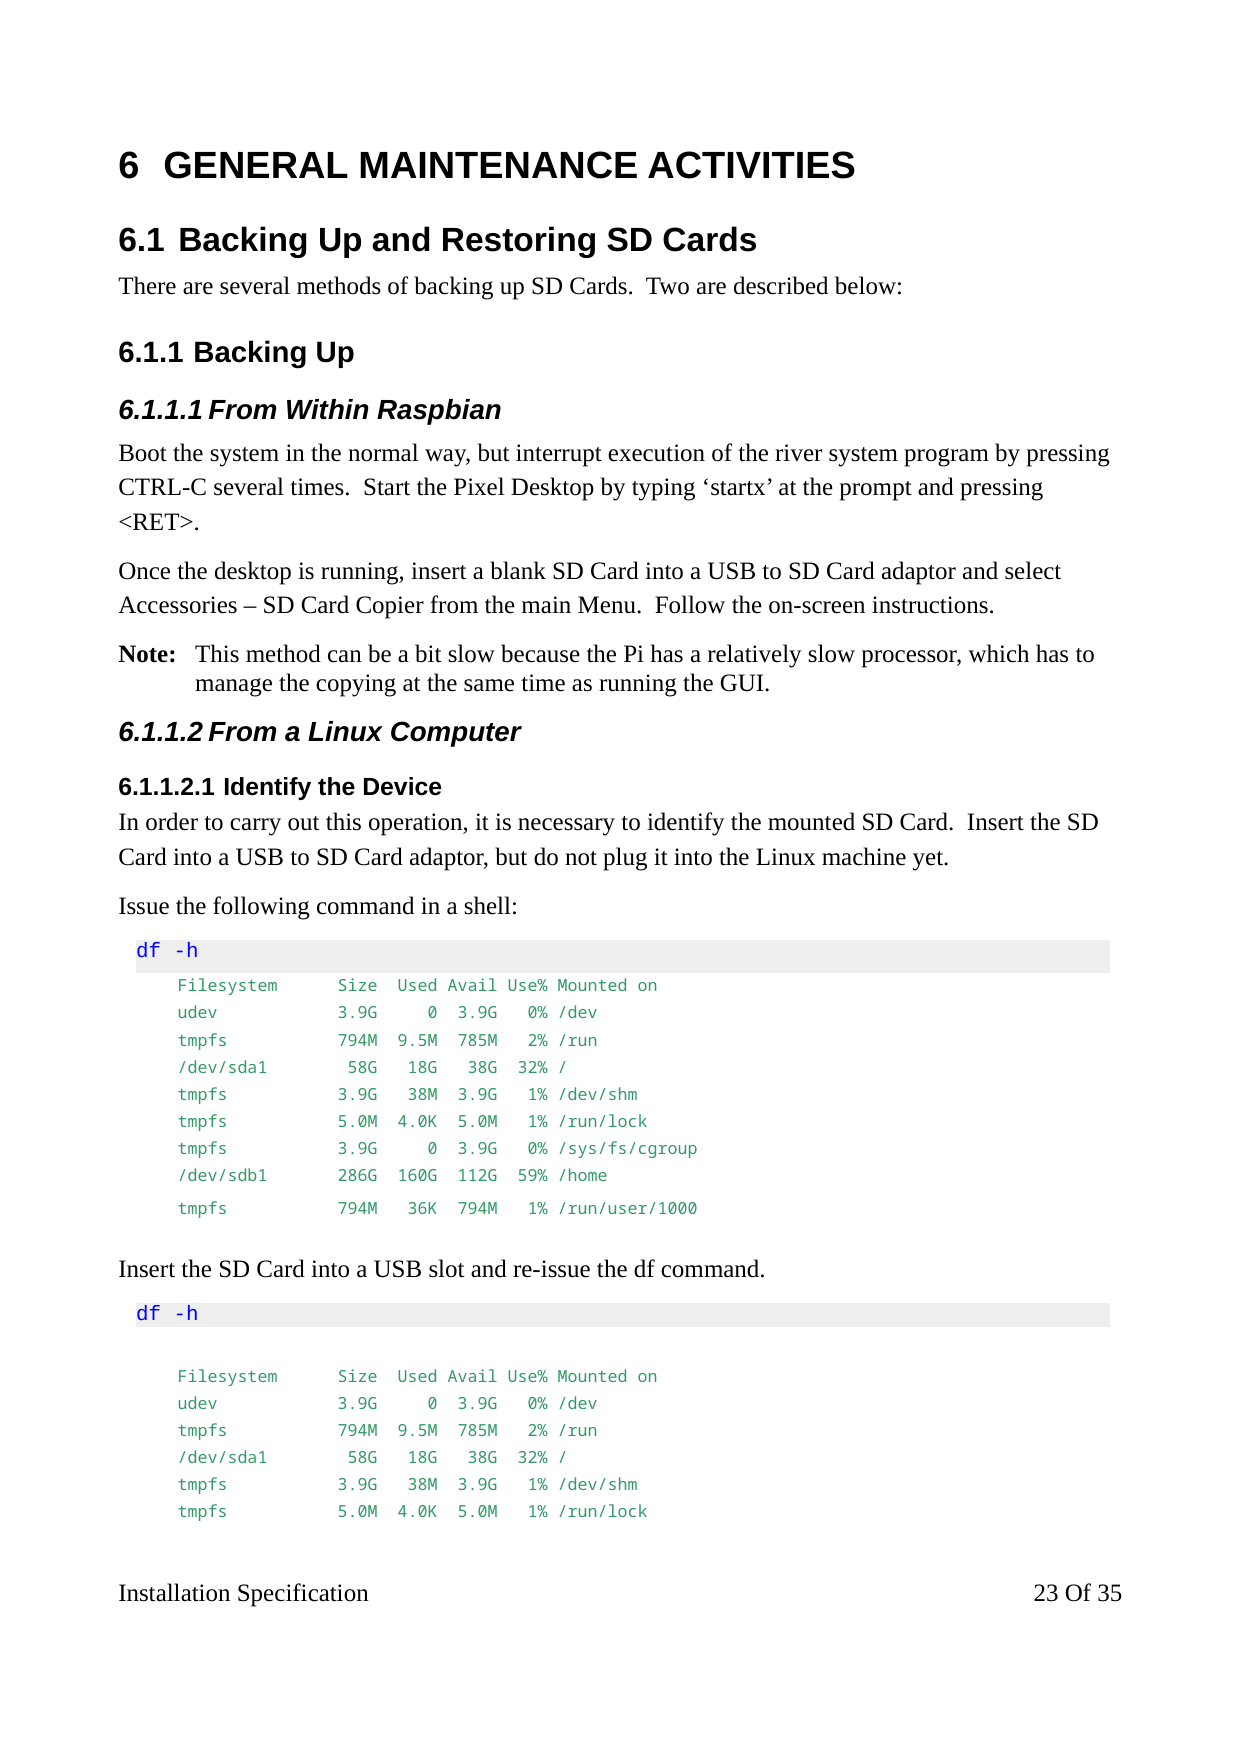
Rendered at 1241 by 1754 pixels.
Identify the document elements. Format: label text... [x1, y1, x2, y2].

text df -h [136, 1303, 1110, 1327]
subtitle Backing Up and Restoring SD Cards [118, 220, 1122, 259]
text Boot the system in the normal way, but interrupt execution of the river system program by pressing CTRL-C several times. Start the Pixel Desktop by typing ‘startx’ at the prompt and pressing <RET>. [118, 438, 1122, 536]
text Note: This method can be a bit slow because the Pi has a relatively slow processor, which has to manage the copying at the same time as running the GUI. [118, 639, 1122, 697]
text Insert the SD Card into a USB slot and re-issue the df command. [118, 1254, 1122, 1283]
subtitle Backing Up [118, 335, 1122, 369]
text Once the desktop is running, insert a blank SD Card into a USB to SD Card adaptor and select Accessories – SD Card Copier from the main Menu. Follow the on-screen instructions. [118, 556, 1122, 619]
subtitle From Within Raspbian [118, 394, 1122, 426]
subtitle Identify the Device [118, 772, 1122, 801]
text Filesystem Size Used Avail Use% Mounted on udev 3.9G 0 3.9G 0% /dev tmpfs 794M 9.5M 785M 2% /run /dev/sda1 58G 18G 38G 32% / tmpfs 3.9G 38M 3.9G 1% /dev/shm tmpfs 5.0M 4.0K 5.0M 1% /run/lock [177, 1331, 1110, 1523]
text In order to carry out this operation, it is necessary to identify the mounted SD Card. Insert the SD Card into a USB to SD Card adaptor, but do not plug it into the Linux machine yet. [118, 807, 1122, 870]
text df -h [136, 940, 1110, 963]
text Issue the following command in a shell: [118, 891, 1122, 919]
text There are several methods of backing up SD Cards. Two are described below: [118, 271, 1122, 300]
text Filesystem Size Used Avail Use% Mounted on udev 3.9G 0 3.9G 0% /dev tmpfs 794M 9.5M 785M 2% /run /dev/sda1 58G 18G 38G 32% / tmpfs 3.9G 38M 3.9G 1% /dev/shm tmpfs 5.0M 4.0K 5.0M 1% /run/lock tmpfs 3.9G 0 3.9G 0% /sys/fs/cgroup /dev/sdb1 286G 160G 112G 59% /home tmpfs 794M 36K 794M 1% /run/user/1000 [177, 974, 1110, 1249]
subtitle From a Linux Computer [118, 716, 1122, 747]
subtitle GENERAL MAINTENANCE ACTIVITIES [118, 143, 1122, 187]
